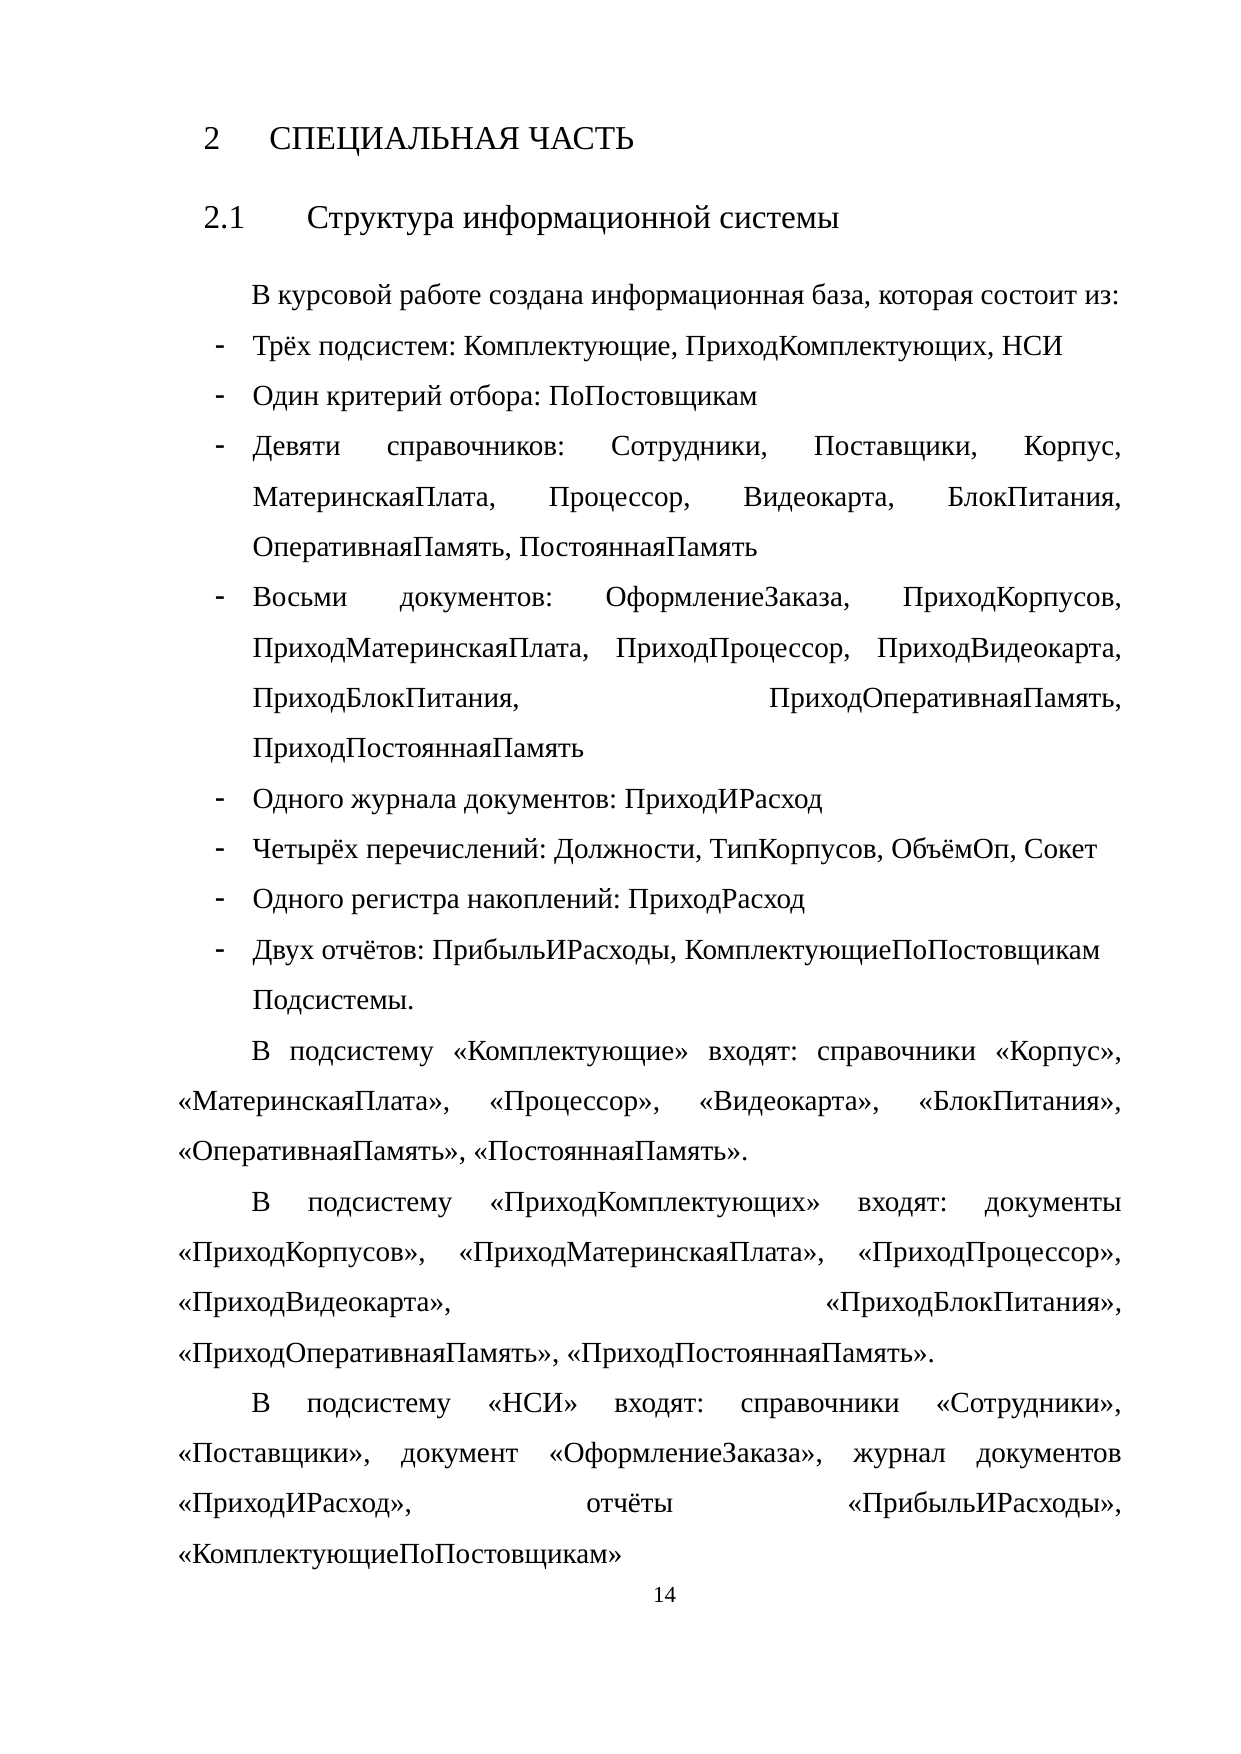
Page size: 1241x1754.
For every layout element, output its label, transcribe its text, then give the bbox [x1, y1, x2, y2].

list Одного регистра накоплений: ПриходРасход [215, 882, 1122, 915]
subtitle Структура информационной системы [195, 198, 1122, 236]
list Один критерий отбора: ПоПостовщикам [215, 378, 1122, 412]
list Подсистемы. [215, 982, 1122, 1016]
list Трёх подсистем: Комплектующие, ПриходКомплектующих, НСИ [215, 328, 1122, 361]
list Одного журнала документов: ПриходИРасход [215, 781, 1122, 814]
text В подсистему «НСИ» входят: справочники «Сотрудники», «Поставщики», документ «ОформлениеЗаказа», журнал документов «ПриходИРасход», отчёты «ПрибыльИРасходы», «КомплектующиеПоПостовщикам» [177, 1385, 1122, 1569]
list Четырёх перечислений: Должности, ТипКорпусов, ОбъёмОп, Сокет [215, 831, 1122, 865]
list Восьми документов: ОформлениеЗаказа, ПриходКорпусов, ПриходМатеринскаяПлата, ПриходПроцессор, ПриходВидеокарта, ПриходБлокПитания, ПриходОперативнаяПамять, ПриходПостояннаяПамять [215, 579, 1122, 764]
list Двух отчётов: ПрибыльИРасходы, КомплектующиеПоПостовщикам [215, 932, 1122, 966]
subtitle СПЕЦИАЛЬНАЯ ЧАСТЬ [195, 118, 1122, 156]
text В подсистему «Комплектующие» входят: справочники «Корпус», «МатеринскаяПлата», «Процессор», «Видеокарта», «БлокПитания», «ОперативнаяПамять», «ПостояннаяПамять». [177, 1033, 1122, 1167]
text В курсовой работе создана информационная база, которая состоит из: [177, 277, 1122, 311]
text В подсистему «ПриходКомплектующих» входят: документы «ПриходКорпусов», «ПриходМатеринскаяПлата», «ПриходПроцессор», «ПриходВидеокарта», «ПриходБлокПитания», «ПриходОперативнаяПамять», «ПриходПостояннаяПамять». [177, 1184, 1122, 1368]
list Девяти справочников: Сотрудники, Поставщики, Корпус, МатеринскаяПлата, Процессор, Видеокарта, БлокПитания, ОперативнаяПамять, ПостояннаяПамять [215, 428, 1122, 563]
